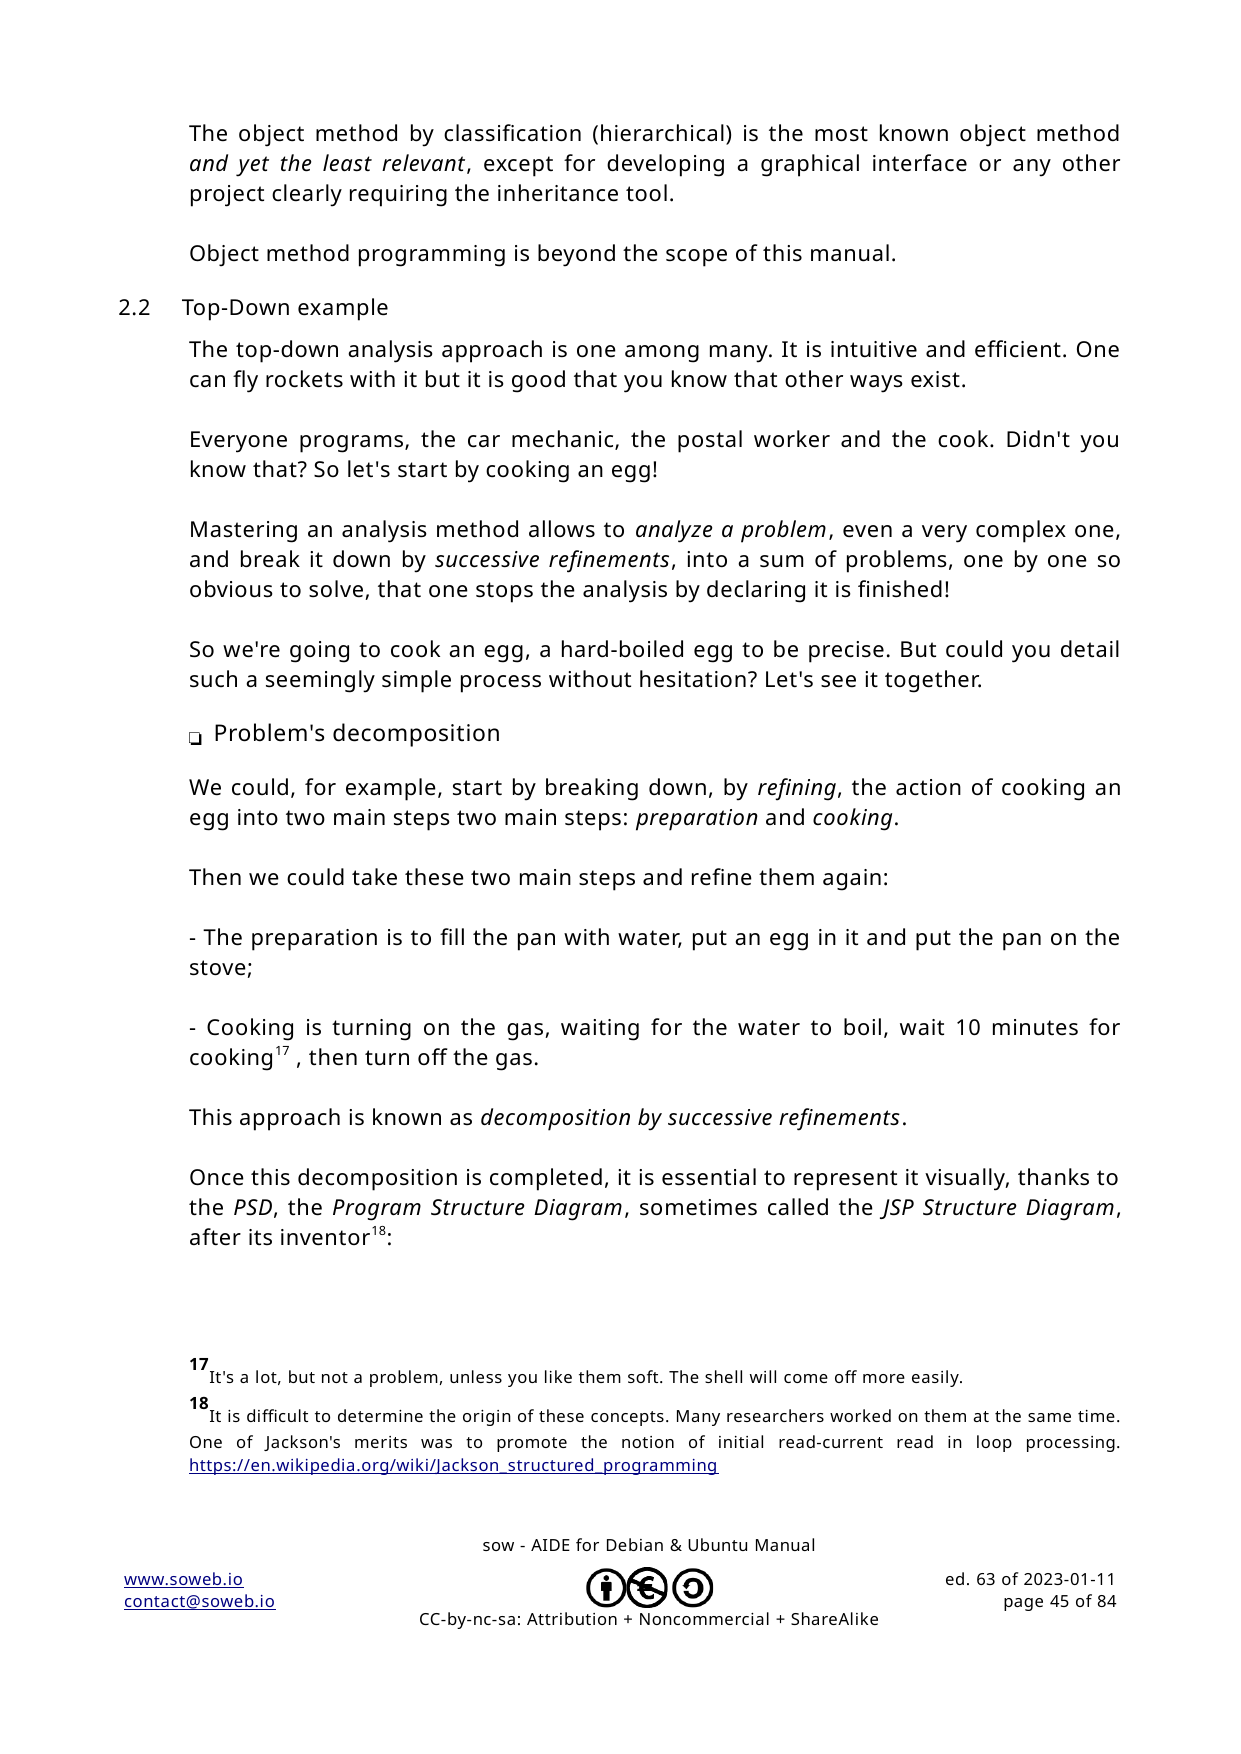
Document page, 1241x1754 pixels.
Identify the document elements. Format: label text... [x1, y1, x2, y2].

text We could, for example, start by breaking down, by refining, the action of cooking an egg into two main steps two main steps: preparation and cooking. [189, 771, 1122, 831]
picture [672, 1567, 714, 1608]
text The top-down analysis approach is one among many. It is intuitive and efficient. One can fly rockets with it but it is good that you know that other ways exist. [189, 333, 1122, 393]
text Mastering an analysis method allows to analyze a problem, even a very complex one, and break it down by successive refinements, into a sum of problems, one by one so obvious to solve, that one stops the analysis by declaring it is finished! [189, 513, 1122, 603]
text This approach is known as decomposition by successive refinements. [189, 1101, 1122, 1131]
picture [585, 1567, 668, 1608]
text - The preparation is to fill the pan with water, put an egg in it and put the pan on the stove; [189, 921, 1122, 981]
text Once this decomposition is completed, it is essential to represent it visually, thanks to the PSD, the Program Structure Diagram, sometimes called the JSP Structure Diagram, after its inventor: [189, 1161, 1122, 1251]
text - Cooking is turning on the gas, waiting for the water to boil, wait 10 minutes for cooking , then turn off the gas. [189, 1011, 1122, 1071]
text So we're going to cook an egg, a hard-boiled egg to be precise. But could you detail such a seemingly simple process without hesitation? Let's see it together. [189, 633, 1122, 693]
text It is difficult to determine the origin of these concepts. Many researchers worked on them at the same time. One of Jackson's merits was to promote the notion of initial read-current read in loop processing. https://en.wikipedia.org/wiki/Jackson_structured_programming [189, 1392, 1122, 1476]
text Object method programming is beyond the scope of this manual. [189, 238, 1122, 268]
text Then we could take these two main steps and refine them again: [189, 861, 1122, 891]
subtitle Problem's decomposition [189, 717, 1122, 760]
subtitle Top-Down example [118, 292, 1122, 322]
text It's a lot, but not a problem, unless you like them soft. The shell will come off more easily. [189, 1352, 1122, 1392]
text The object method by classification (hierarchical) is the most known object method and yet the least relevant, except for developing a graphical interface or any other project clearly requiring the inheritance tool. [189, 118, 1122, 208]
text Everyone programs, the car mechanic, the postal worker and the cook. Didn't you know that? So let's start by cooking an egg! [189, 423, 1122, 483]
